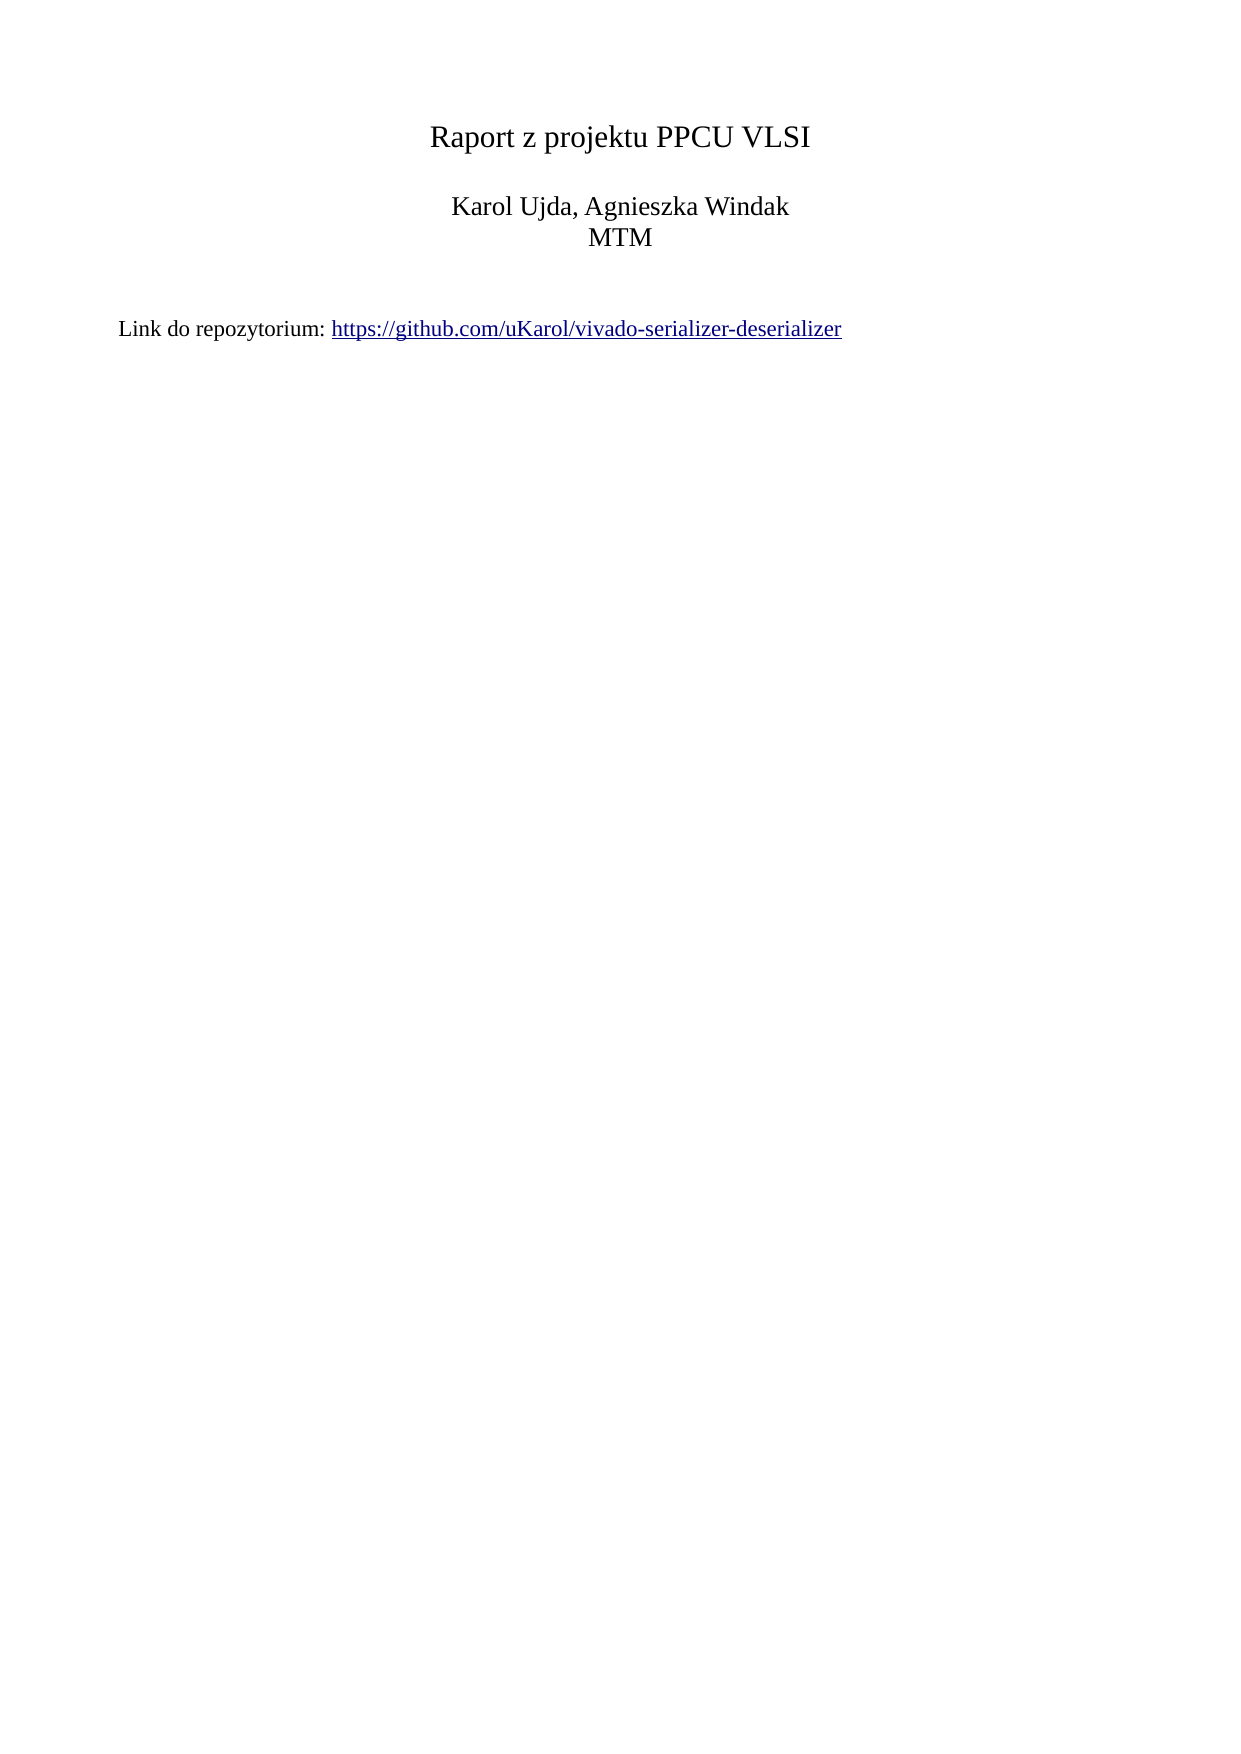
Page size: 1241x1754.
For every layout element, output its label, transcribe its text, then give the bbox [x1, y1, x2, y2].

text Karol Ujda, Agnieszka Windak [118, 190, 1122, 221]
text MTM [118, 221, 1122, 252]
text Raport z projektu PPCU VLSI [118, 118, 1122, 154]
text Link do repozytorium: https://github.com/uKarol/vivado-serializer-deserializer [118, 314, 1122, 341]
